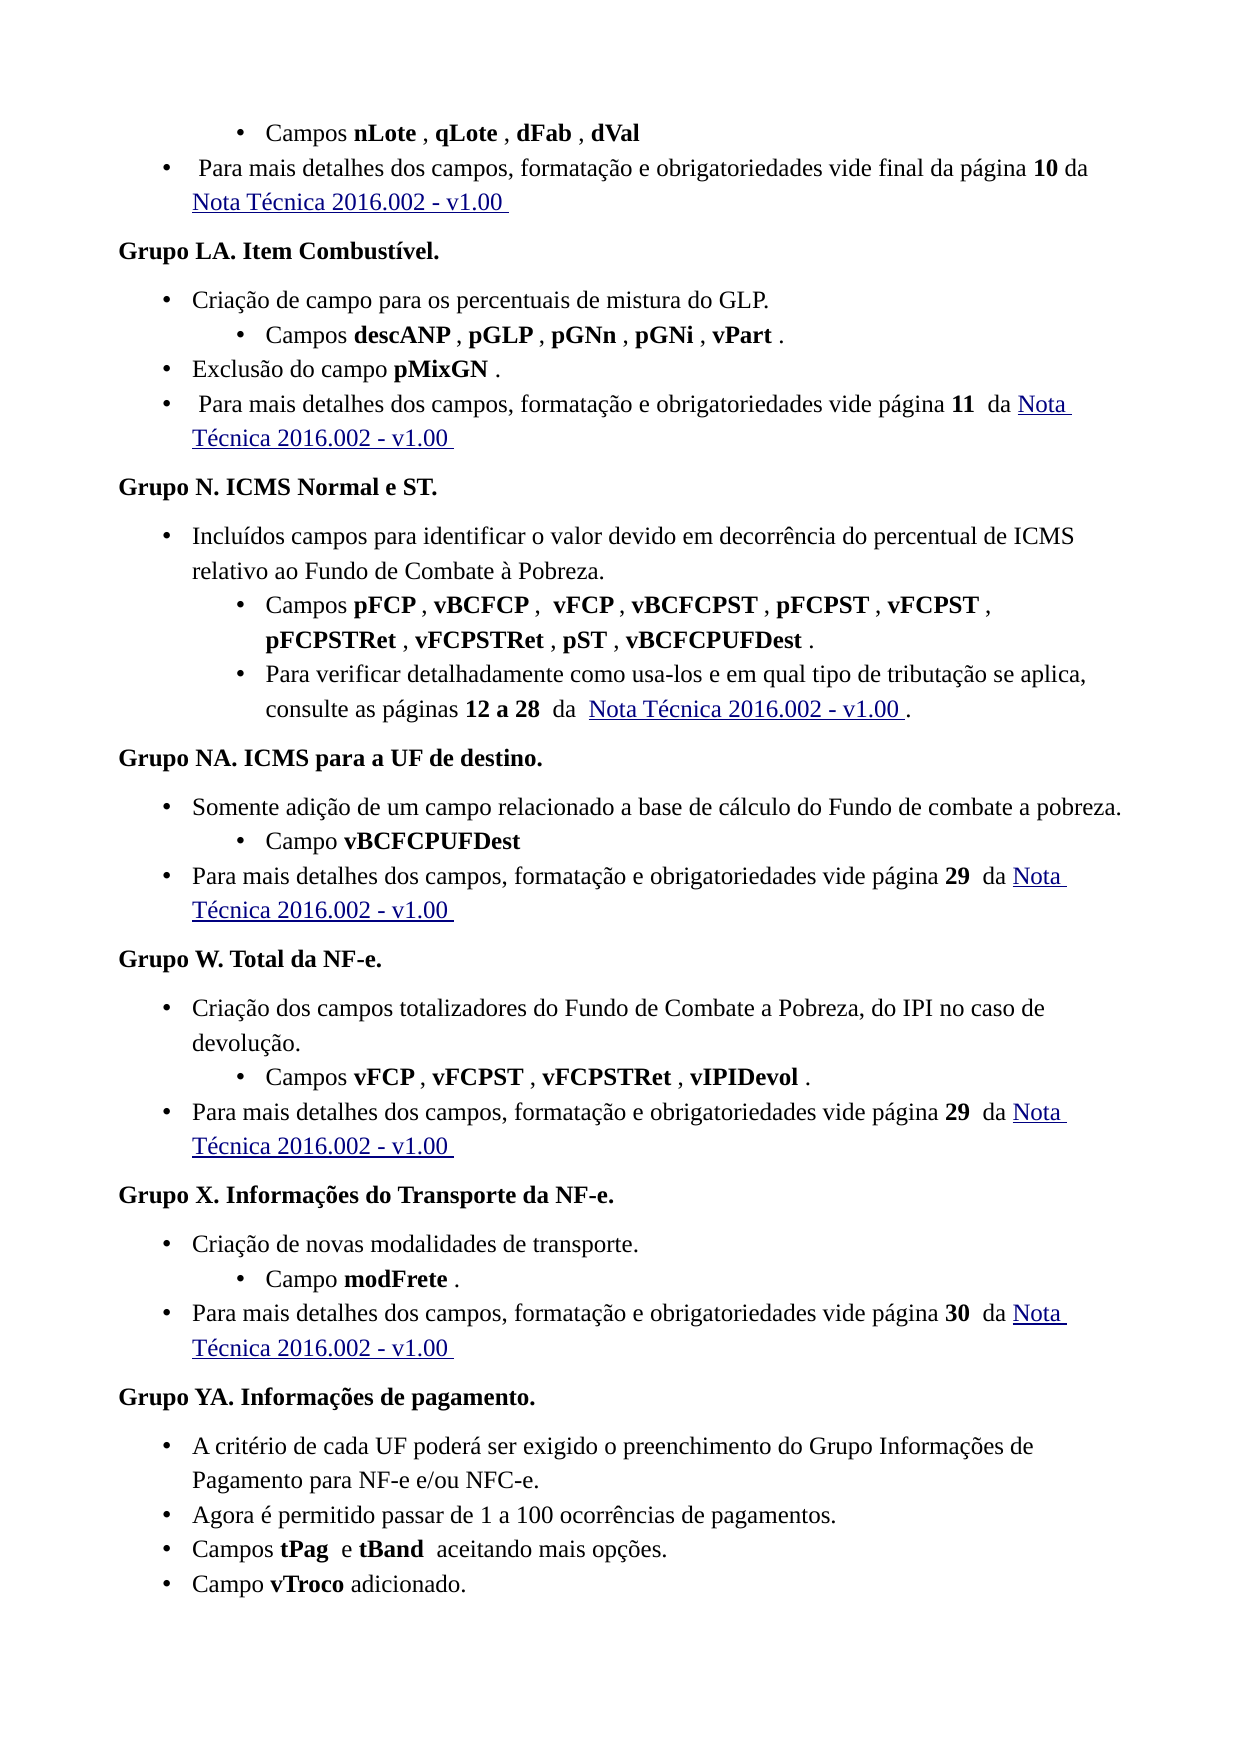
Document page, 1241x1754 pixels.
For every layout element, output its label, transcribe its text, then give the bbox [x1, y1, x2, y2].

text Grupo X. Informações do Transporte da NF-e. [118, 1180, 1122, 1209]
list Exclusão do campo pMixGN . [162, 354, 1122, 383]
list Campo modFrete . [236, 1264, 1122, 1293]
list Para mais detalhes dos campos, formatação e obrigatoriedades vide página 29 da Nota Técnica 2016.002 - v1.00 [162, 1097, 1122, 1160]
list Para mais detalhes dos campos, formatação e obrigatoriedades vide página 30 da Nota Técnica 2016.002 - v1.00 [162, 1298, 1122, 1362]
text Grupo W. Total da NF-e. [118, 944, 1122, 973]
list Campo vTroco adicionado. [162, 1569, 1122, 1598]
list Campo vBCFCPUFDest [236, 826, 1122, 855]
text Grupo YA. Informações de pagamento. [118, 1382, 1122, 1411]
list Incluídos campos para identificar o valor devido em decorrência do percentual de ICMS relativo ao Fundo de Combate à Pobreza. [162, 521, 1122, 584]
text Grupo NA. ICMS para a UF de destino. [118, 743, 1122, 771]
list Criação de campo para os percentuais de mistura do GLP. [162, 285, 1122, 314]
list Campos tPag e tBand aceitando mais opções. [162, 1534, 1122, 1563]
list Campos nLote , qLote , dFab , dVal [236, 118, 1122, 147]
list Somente adição de um campo relacionado a base de cálculo do Fundo de combate a pobreza. [162, 792, 1122, 821]
text Grupo LA. Item Combustível. [118, 236, 1122, 265]
list Agora é permitido passar de 1 a 100 ocorrências de pagamentos. [162, 1500, 1122, 1529]
list A critério de cada UF poderá ser exigido o preenchimento do Grupo Informações de Pagamento para NF-e e/ou NFC-e. [162, 1431, 1122, 1494]
list Para verificar detalhadamente como usa-los e em qual tipo de tributação se aplica, consulte as páginas 12 a 28 da Nota Técnica 2016.002 - v1.00 . [236, 659, 1122, 722]
list Campos vFCP , vFCPST , vFCPSTRet , vIPIDevol . [236, 1062, 1122, 1091]
list Para mais detalhes dos campos, formatação e obrigatoriedades vide página 29 da Nota Técnica 2016.002 - v1.00 [162, 861, 1122, 924]
list ​ Para mais detalhes dos campos, formatação e obrigatoriedades vide página 11 da Nota Técnica 2016.002 - v1.00 [162, 389, 1122, 452]
list ​ Para mais detalhes dos campos, formatação e obrigatoriedades vide final da página 10 da Nota Técnica 2016.002 - v1.00 [162, 153, 1122, 216]
list Campos pFCP , vBCFCP , vFCP , vBCFCPST , pFCPST , vFCPST , pFCPSTRet , vFCPSTRet , pST , vBCFCPUFDest . [236, 590, 1122, 653]
list Criação de novas modalidades de transporte. [162, 1229, 1122, 1258]
text Grupo N. ICMS Normal e ST. [118, 472, 1122, 501]
list Campos descANP , pGLP , pGNn , pGNi , vPart . [236, 320, 1122, 348]
list Criação dos campos totalizadores do Fundo de Combate a Pobreza, do IPI no caso de devolução. [162, 993, 1122, 1057]
